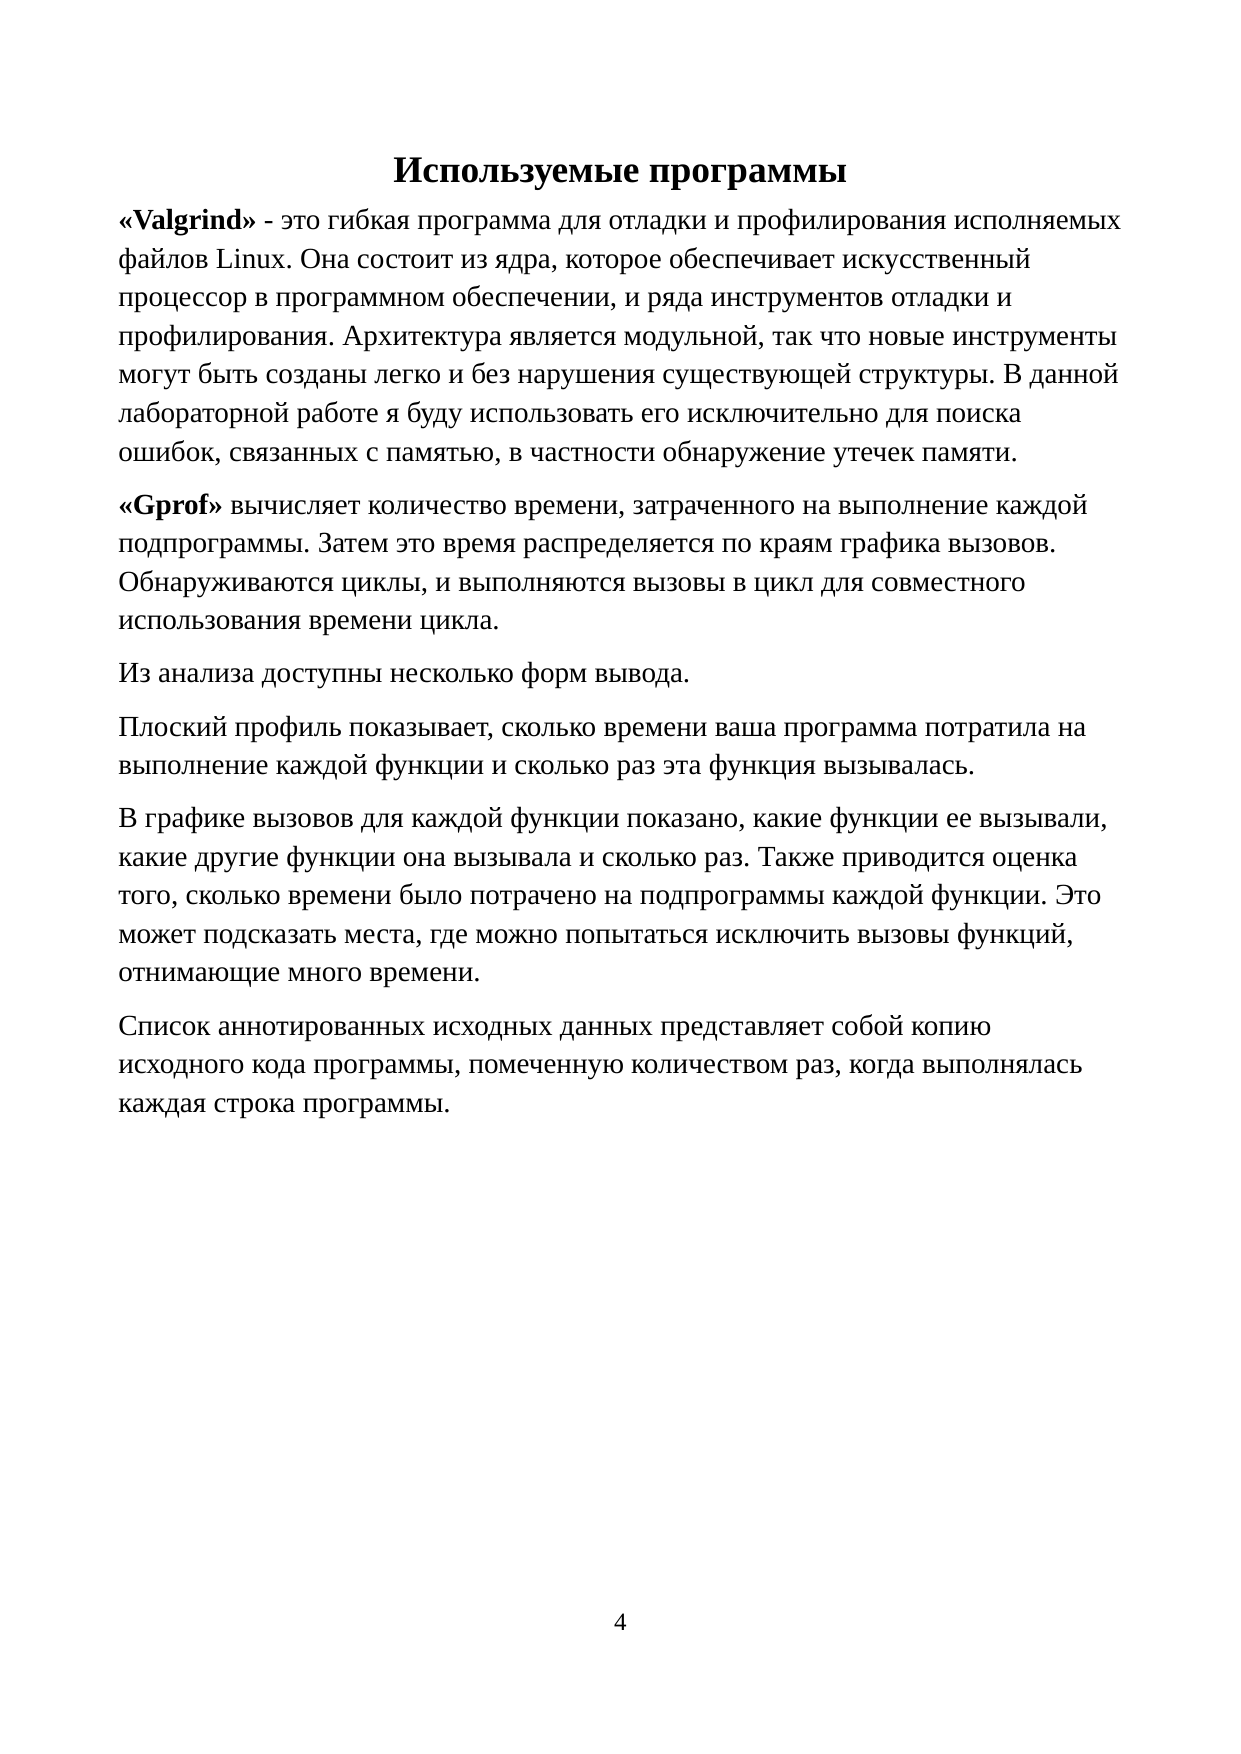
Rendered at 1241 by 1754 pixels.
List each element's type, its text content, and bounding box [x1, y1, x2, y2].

subtitle Используемые программы [118, 148, 1122, 191]
text Из анализа доступны несколько форм вывода. [118, 656, 1122, 689]
text Список аннотированных исходных данных представляет собой копию исходного кода программы, помеченную количеством раз, когда выполнялась каждая строка программы. [118, 1008, 1122, 1118]
text В графике вызовов для каждой функции показано, какие функции ее вызывали, какие другие функции она вызывала и сколько раз. Также приводится оценка того, сколько времени было потрачено на подпрограммы каждой функции. Это может подсказать места, где можно попытаться исключить вызовы функций, отнимающие много времени. [118, 800, 1122, 988]
text «Valgrind» - это гибкая программа для отладки и профилирования исполняемых файлов Linux. Она состоит из ядра, которое обеспечивает искусственный процессор в программном обеспечении, и ряда инструментов отладки и профилирования. Архитектура является модульной, так что новые инструменты могут быть созданы легко и без нарушения существующей структуры. В данной лабораторной работе я буду использовать его исключительно для поиска ошибок, связанных с памятью, в частности обнаружение утечек памяти. [118, 202, 1122, 467]
text Плоский профиль показывает, сколько времени ваша программа потратила на выполнение каждой функции и сколько раз эта функция вызывалась. [118, 709, 1122, 781]
text «Gprof» вычисляет количество времени, затраченного на выполнение каждой подпрограммы. Затем это время распределяется по краям графика вызовов. Обнаруживаются циклы, и выполняются вызовы в цикл для совместного использования времени цикла. [118, 487, 1122, 636]
